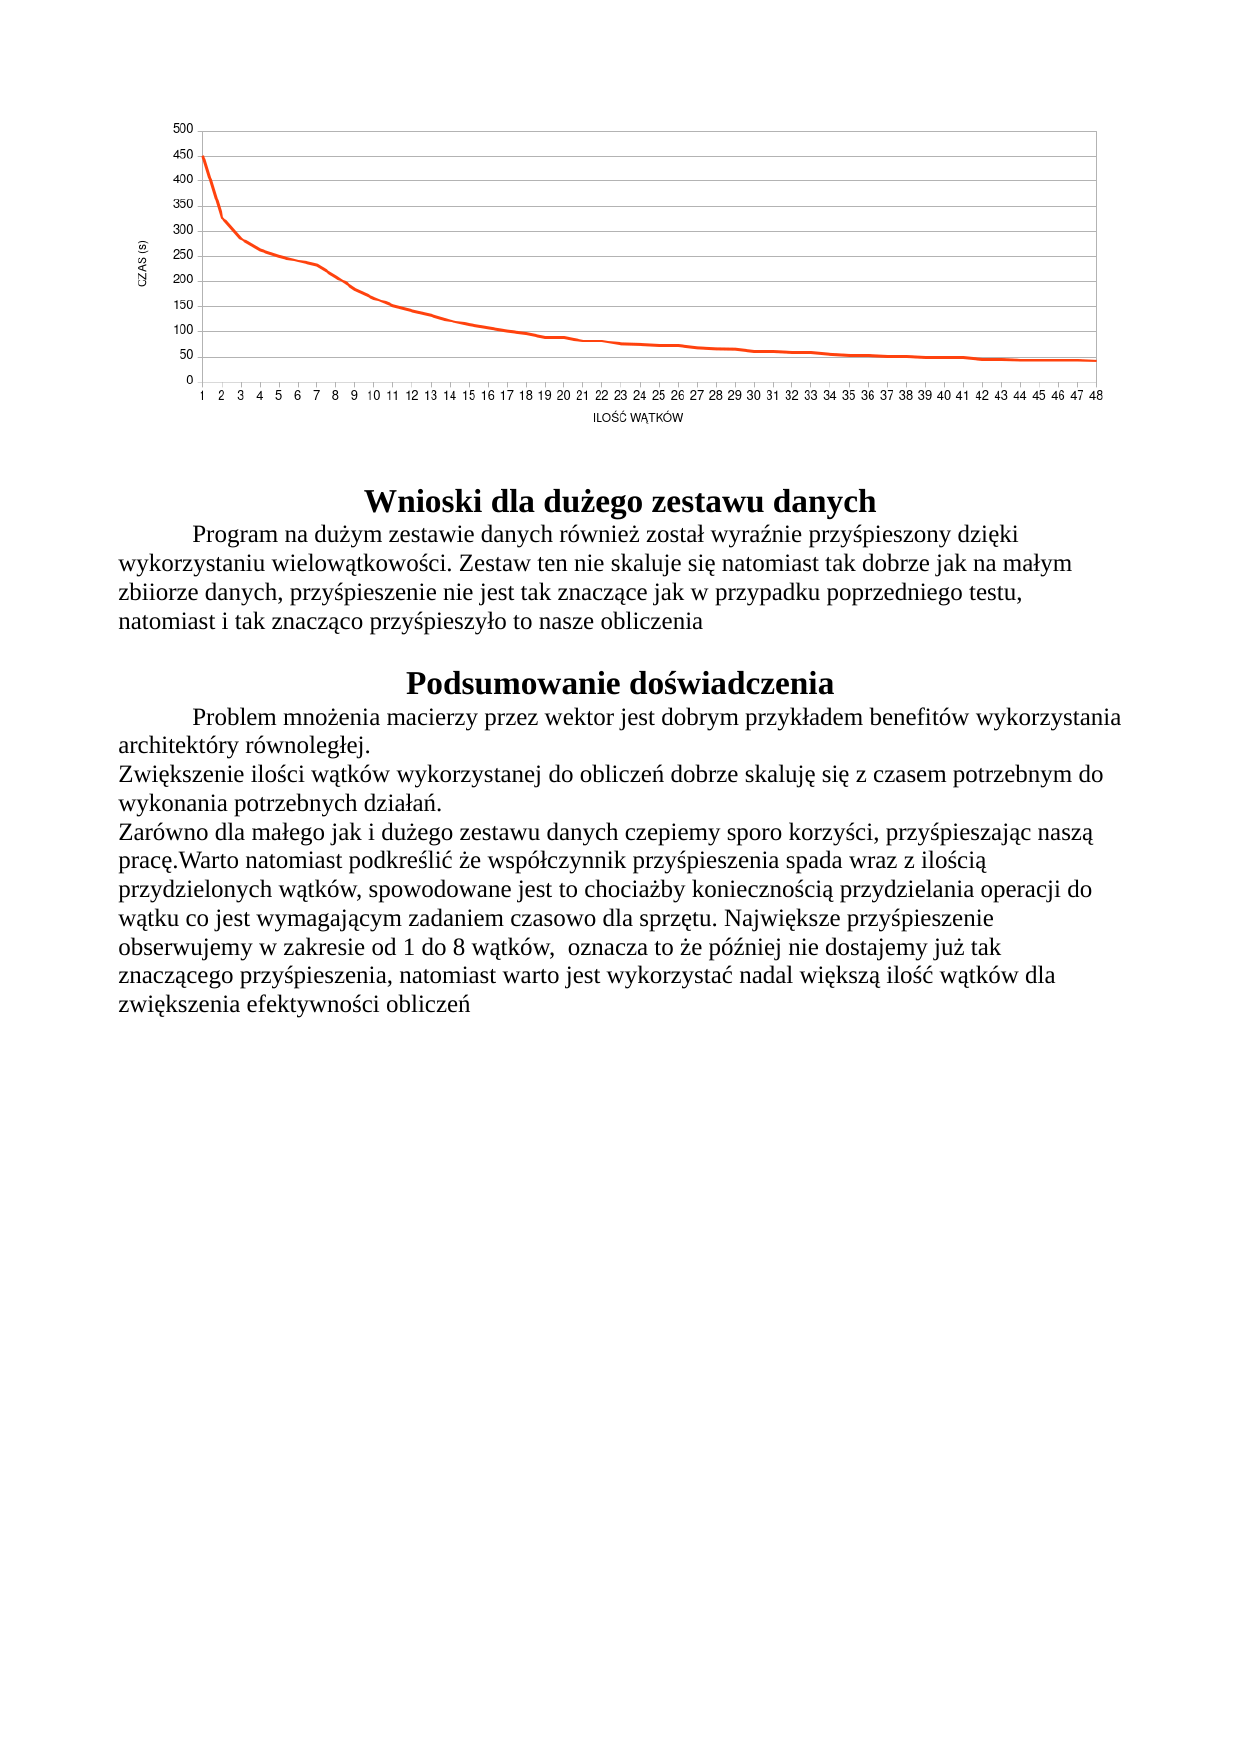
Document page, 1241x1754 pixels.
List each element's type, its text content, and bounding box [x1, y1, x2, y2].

text Problem mnożenia macierzy przez wektor jest dobrym przykładem benefitów wykorzystania architektóry równoległej. [118, 702, 1122, 759]
text Program na dużym zestawie danych również został wyraźnie przyśpieszony dzięki wykorzystaniu wielowątkowości. Zestaw ten nie skaluje się natomiast tak dobrze jak na małym zbiiorze danych, przyśpieszenie nie jest tak znaczące jak w przypadku poprzedniego testu, natomiast i tak znacząco przyśpieszyło to nasze obliczenia [118, 519, 1122, 634]
text Zwiększenie ilości wątków wykorzystanej do obliczeń dobrze skaluję się z czasem potrzebnym do wykonania potrzebnych działań. [118, 759, 1122, 817]
picture [118, 118, 1123, 443]
text Zarówno dla małego jak i dużego zestawu danych czepiemy sporo korzyści, przyśpieszając naszą pracę.Warto natomiast podkreślić że współczynnik przyśpieszenia spada wraz z ilością przydzielonych wątków, spowodowane jest to chociażby koniecznością przydzielania operacji do wątku co jest wymagającym zadaniem czasowo dla sprzętu. Największe przyśpieszenie obserwujemy w zakresie od 1 do 8 wątków, oznacza to że później nie dostajemy już tak znaczącego przyśpieszenia, natomiast warto jest wykorzystać nadal większą ilość wątków dla zwiększenia efektywności obliczeń [118, 817, 1122, 1018]
text Podsumowanie doświadczenia [118, 663, 1122, 702]
text Wnioski dla dużego zestawu danych [118, 481, 1122, 519]
